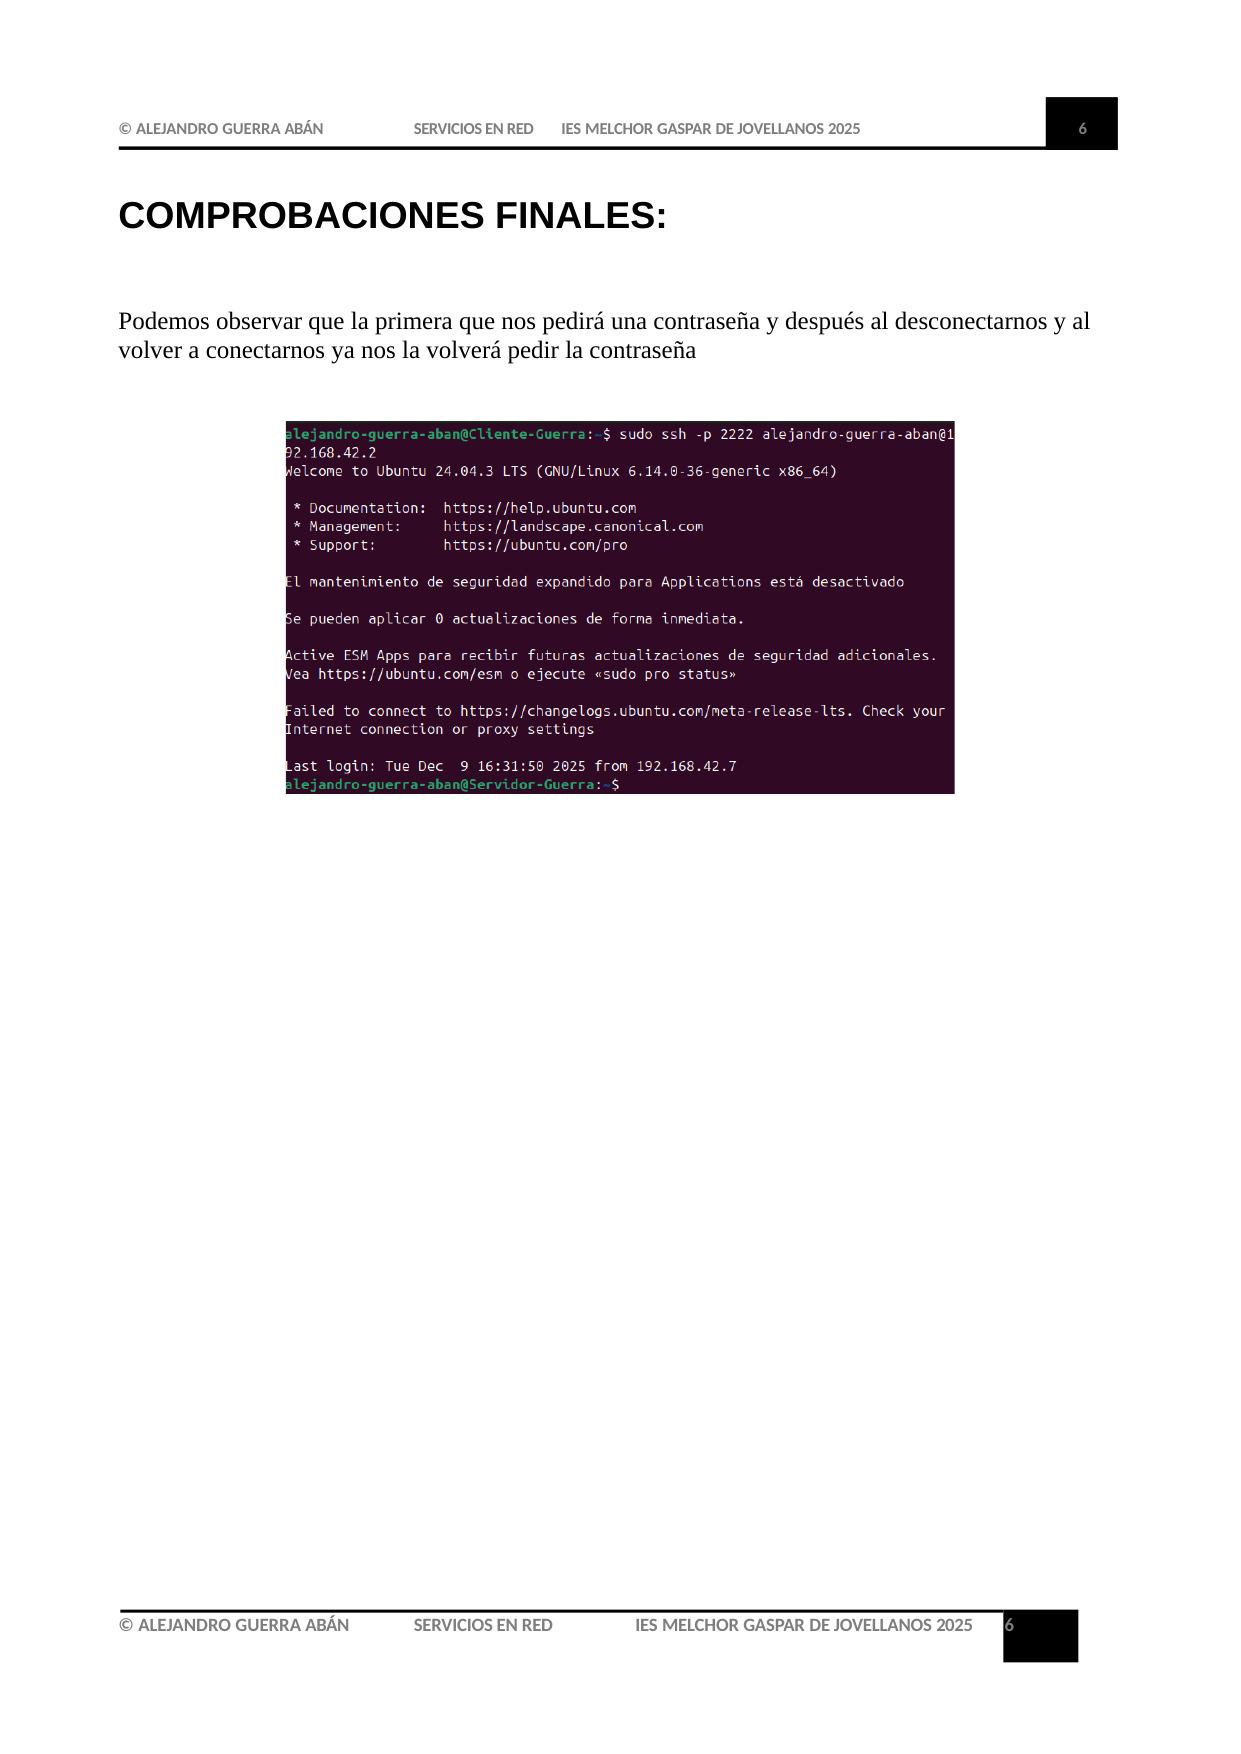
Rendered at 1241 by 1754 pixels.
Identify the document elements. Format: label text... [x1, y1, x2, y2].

picture [285, 421, 955, 794]
text Podemos observar que la primera que nos pedirá una contraseña y después al desconectarnos y al volver a conectarnos ya nos la volverá pedir la contraseña [118, 306, 1122, 363]
subtitle COMPROBACIONES FINALES: [118, 193, 1122, 236]
